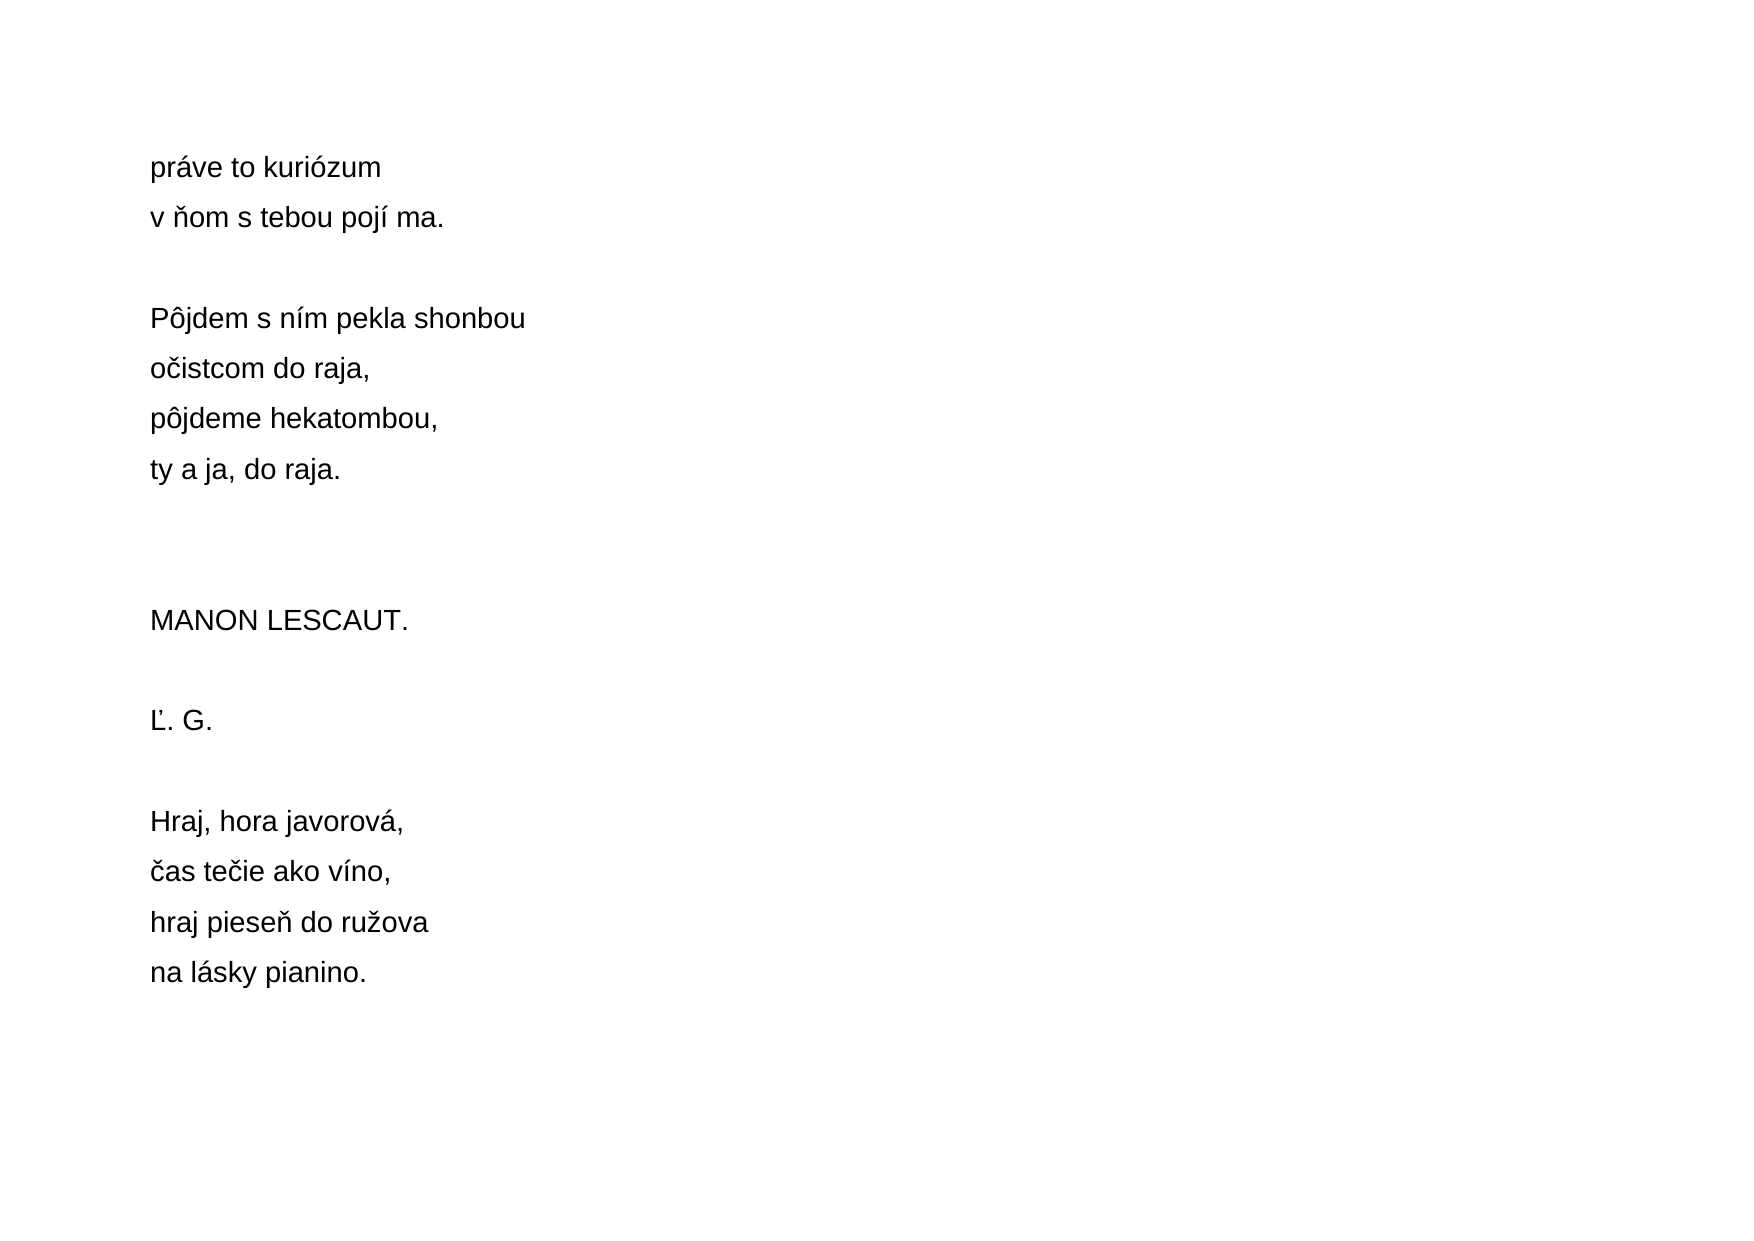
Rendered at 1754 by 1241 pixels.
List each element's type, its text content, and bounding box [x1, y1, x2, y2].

text pôjdeme hekatombou, [150, 402, 1243, 435]
text čas tečie ako víno, [150, 854, 1243, 888]
text práve to kuriózum [150, 150, 1243, 183]
text MANON LESCAUT. [150, 603, 1243, 636]
text očistcom do raja, [150, 351, 1243, 385]
text Hraj, hora javorová, [150, 804, 1243, 838]
text v ňom s tebou pojí ma. [150, 200, 1243, 234]
text na lásky pianino. [150, 955, 1243, 988]
text hraj pieseň do ružova [150, 905, 1243, 938]
text ty a ja, do raja. [150, 452, 1243, 485]
text Ľ. G. [150, 703, 1243, 737]
text Pôjdem s ním pekla shonbou [150, 301, 1243, 334]
